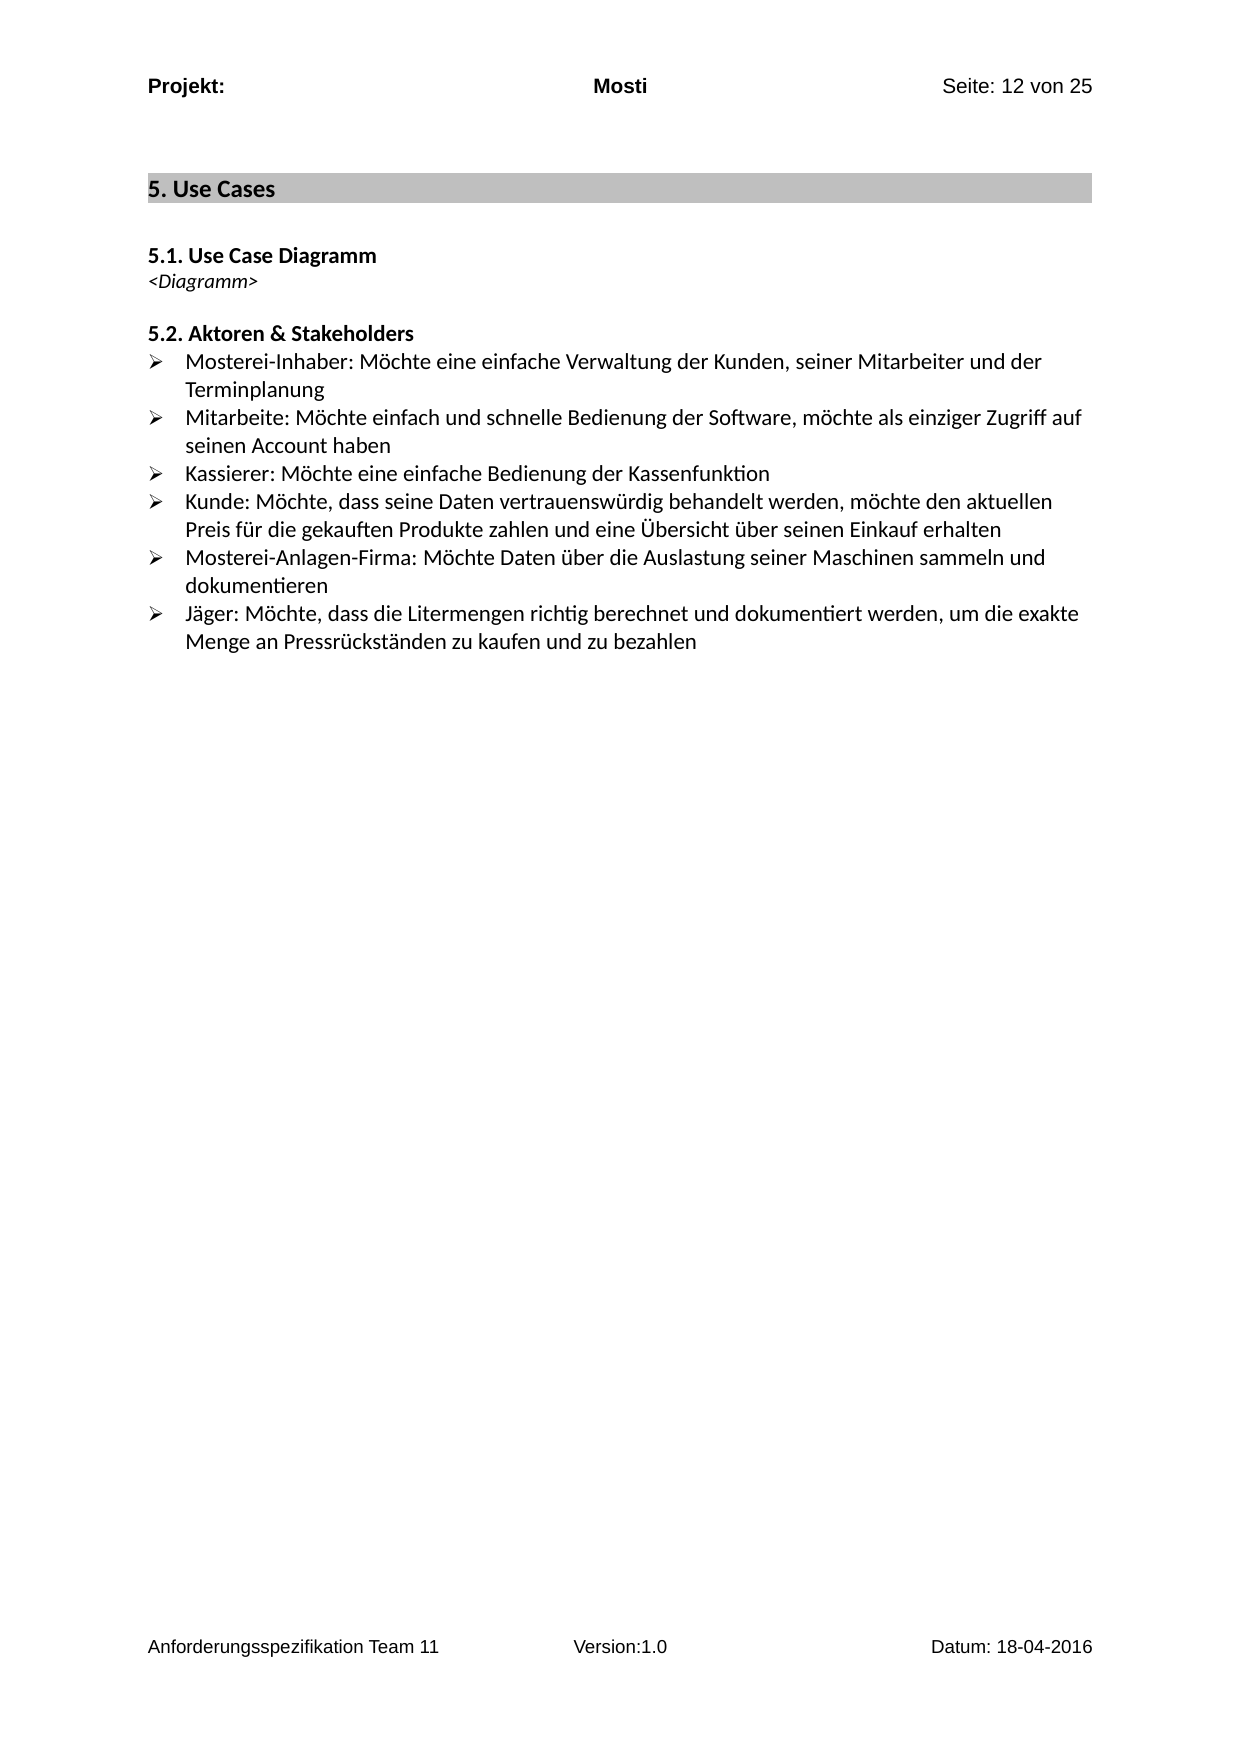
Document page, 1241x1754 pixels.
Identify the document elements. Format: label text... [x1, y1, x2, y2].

list Mitarbeite: Möchte einfach und schnelle Bedienung der Software, möchte als einziger Zugriff auf seinen Account haben [148, 403, 1092, 459]
list Kunde: Möchte, dass seine Daten vertrauenswürdig behandelt werden, möchte den aktuellen Preis für die gekauften Produkte zahlen und eine Übersicht über seinen Einkauf erhalten [148, 487, 1092, 543]
list Mosterei-Inhaber: Möchte eine einfache Verwaltung der Kunden, seiner Mitarbeiter und der Terminplanung [148, 347, 1092, 403]
list Kassierer: Möchte eine einfache Bedienung der Kassenfunktion [148, 459, 1092, 487]
text <Diagramm> [148, 269, 1092, 294]
list Mosterei-Anlagen-Firma: Möchte Daten über die Auslastung seiner Maschinen sammeln und dokumentieren [148, 543, 1092, 599]
list Jäger: Möchte, dass die Litermengen richtig berechnet und dokumentiert werden, um die exakte Menge an Pressrückständen zu kaufen und zu bezahlen [148, 599, 1092, 655]
subtitle 5.1. Use Case Diagramm [148, 241, 1092, 269]
subtitle 5.2. Aktoren & Stakeholders [148, 319, 1092, 347]
subtitle 5. Use Cases [148, 173, 1092, 203]
